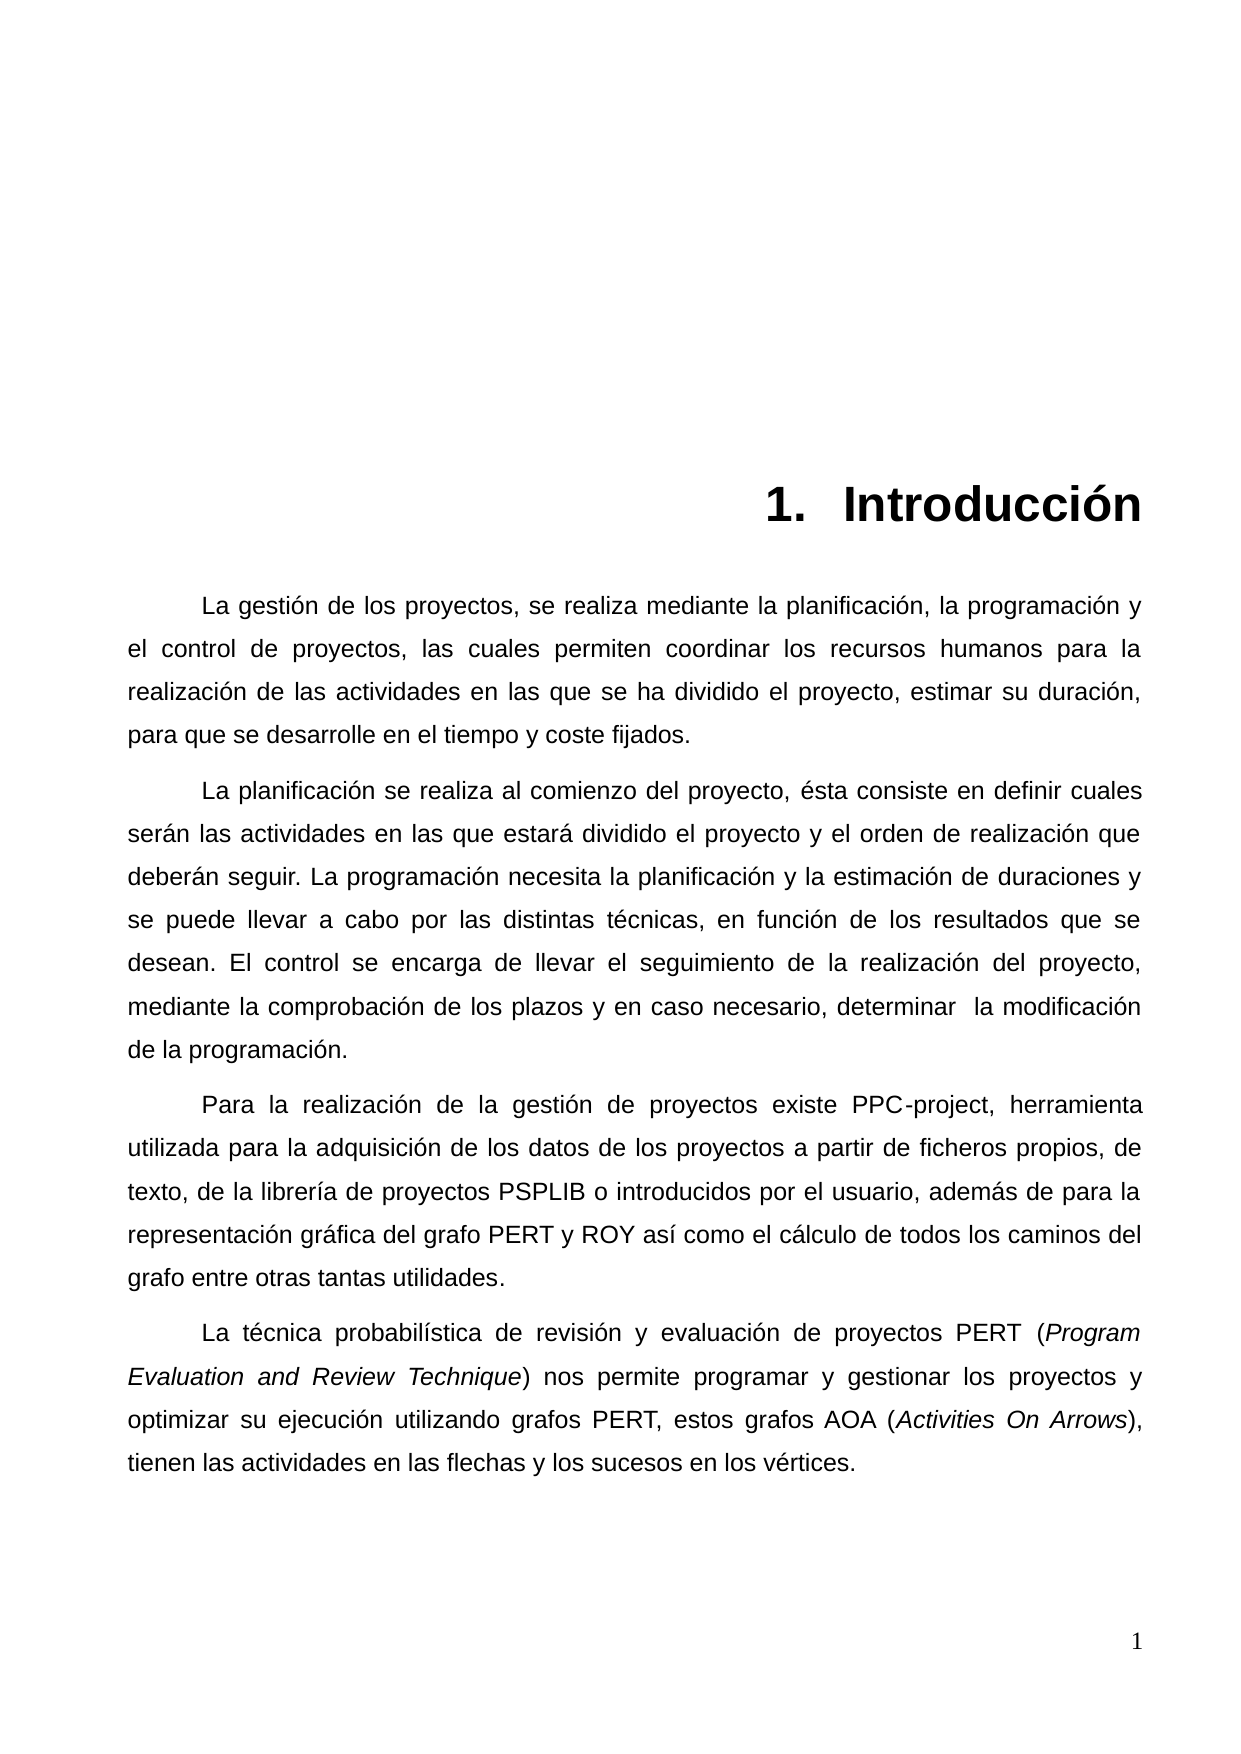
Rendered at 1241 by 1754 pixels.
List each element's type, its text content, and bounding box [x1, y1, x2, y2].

text Para la realización de la gestión de proyectos existe PPC-project, herramienta utilizada para la adquisición de los datos de los proyectos a partir de ficheros propios, de texto, de la librería de proyectos PSPLIB o introducidos por el usuario, además de para la representación gráfica del grafo PERT y ROY así como el cálculo de todos los caminos del grafo entre otras tantas utilidades. [127, 1090, 1143, 1292]
text La gestión de los proyectos, se realiza mediante la planificación, la programación y el control de proyectos, las cuales permiten coordinar los recursos humanos para la realización de las actividades en las que se ha dividido el proyecto, estimar su duración, para que se desarrolle en el tiempo y coste fijados. [127, 591, 1143, 749]
text La técnica probabilística de revisión y evaluación de proyectos PERT (Program Evaluation and Review Technique) nos permite programar y gestionar los proyectos y optimizar su ejecución utilizando grafos PERT, estos grafos AOA (Activities On Arrows), tienen las actividades en las flechas y los sucesos en los vértices. [127, 1318, 1143, 1477]
subtitle Introducción [127, 475, 1143, 532]
text La planificación se realiza al comienzo del proyecto, ésta consiste en definir cuales serán las actividades en las que estará dividido el proyecto y el orden de realización que deberán seguir. La programación necesita la planificación y la estimación de duraciones y se puede llevar a cabo por las distintas técnicas, en función de los resultados que se desean. El control se encarga de llevar el seguimiento de la realización del proyecto, mediante la comprobación de los plazos y en caso necesario, determinar la modificación de la programación. [127, 776, 1143, 1063]
